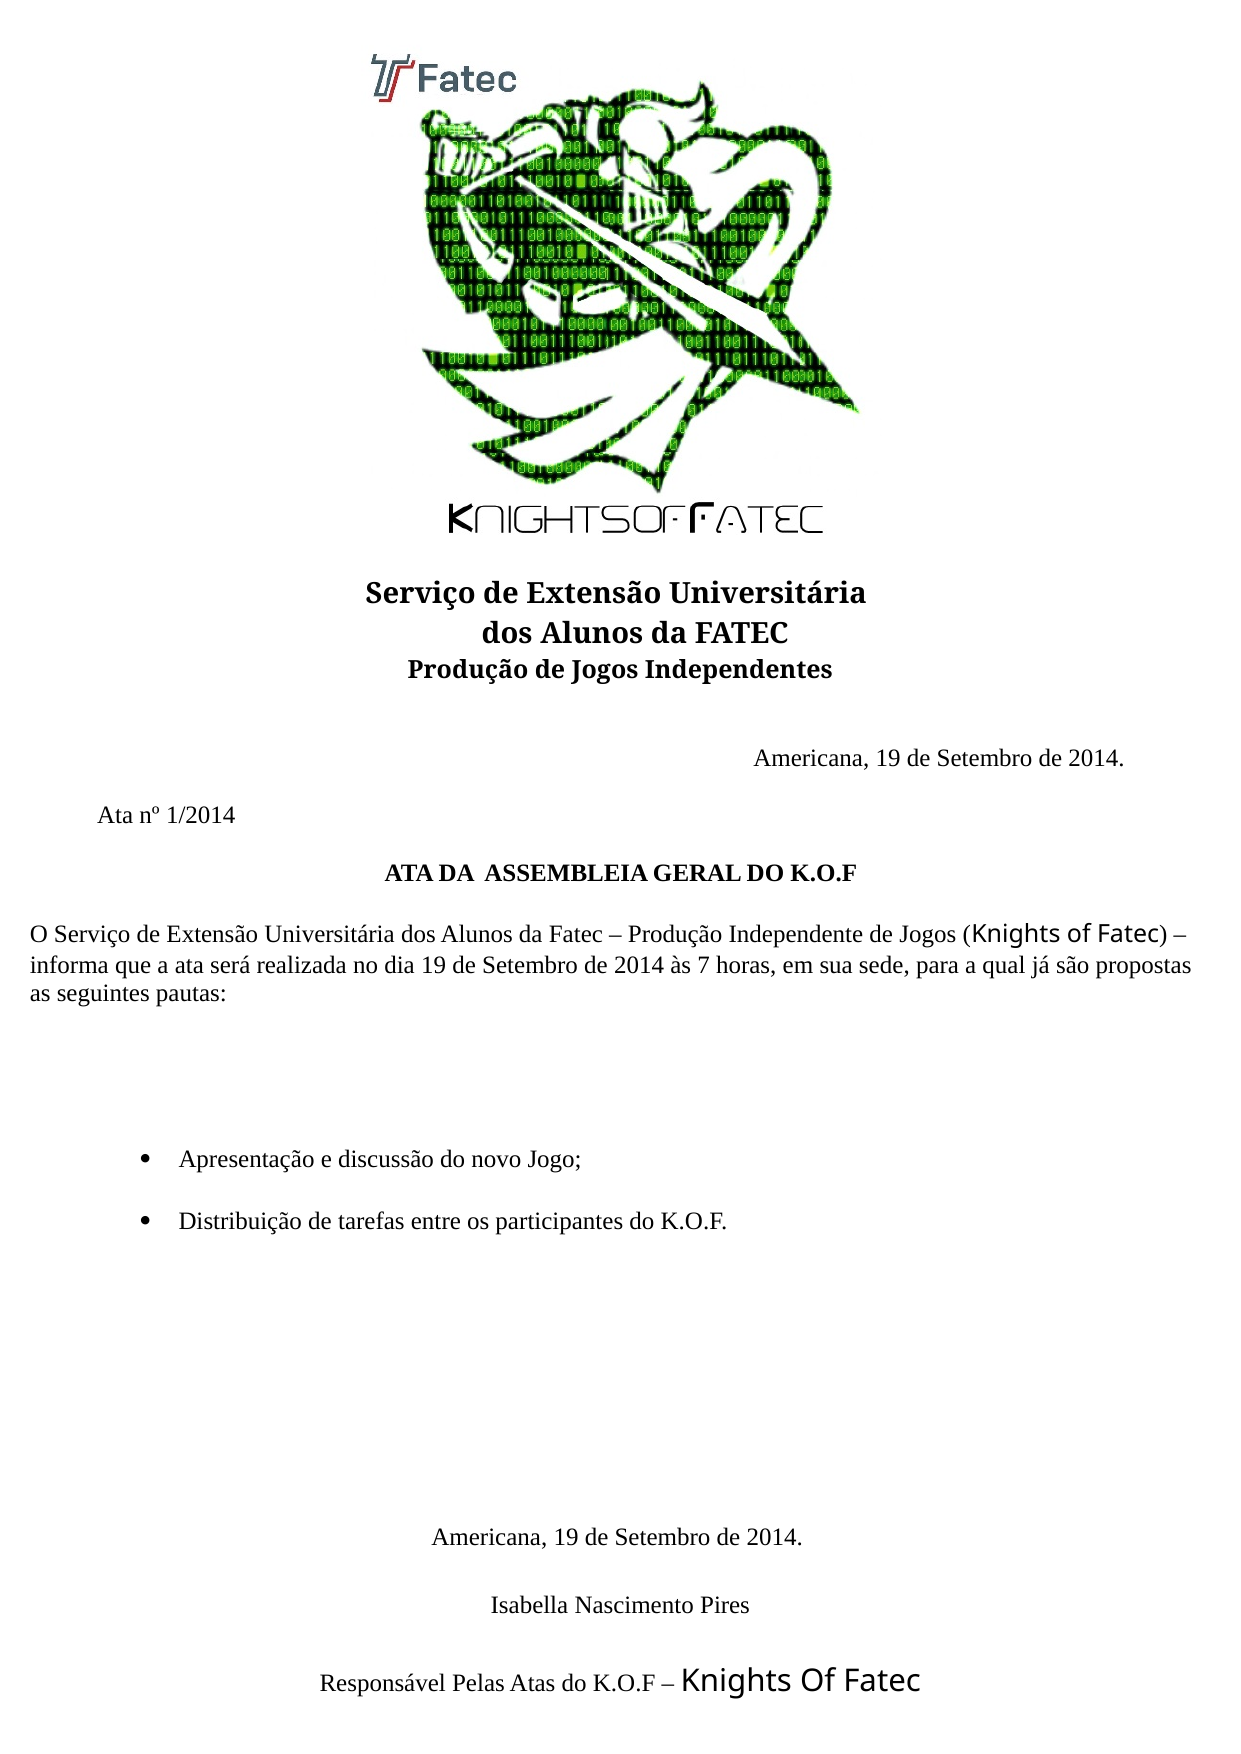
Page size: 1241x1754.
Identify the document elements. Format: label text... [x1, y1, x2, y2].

text Serviço de Extensão Universitária [29, 29, 1211, 612]
text Ata nº 1/2014 [29, 801, 1211, 829]
list Apresentação e discussão do novo Jogo; [141, 1144, 1211, 1173]
text Produção de Jogos Independentes [29, 652, 1211, 686]
text O Serviço de Extensão Universitária dos Alunos da Fatec – Produção Independente de Jogos (Knights of Fatec) – informa que a ata será realizada no dia 19 de Setembro de 2014 às 7 horas, em sua sede, para a qual já são propostas as seguintes pautas: [29, 916, 1211, 1007]
text dos Alunos da FATEC [29, 612, 1211, 652]
text ATA DA ASSEMBLEIA GERAL DO K.O.F [29, 858, 1211, 887]
text Americana, 19 de Setembro de 2014. [29, 743, 1211, 772]
picture [238, 0, 1002, 573]
text Americana, 19 de Setembro de 2014. [29, 1522, 1211, 1551]
list Distribuição de tarefas entre os participantes do K.O.F. [141, 1206, 1211, 1235]
text Isabella Nascimento Pires [29, 1590, 1211, 1619]
text Responsável Pelas Atas do K.O.F – Knights Of Fatec [29, 1658, 1211, 1701]
